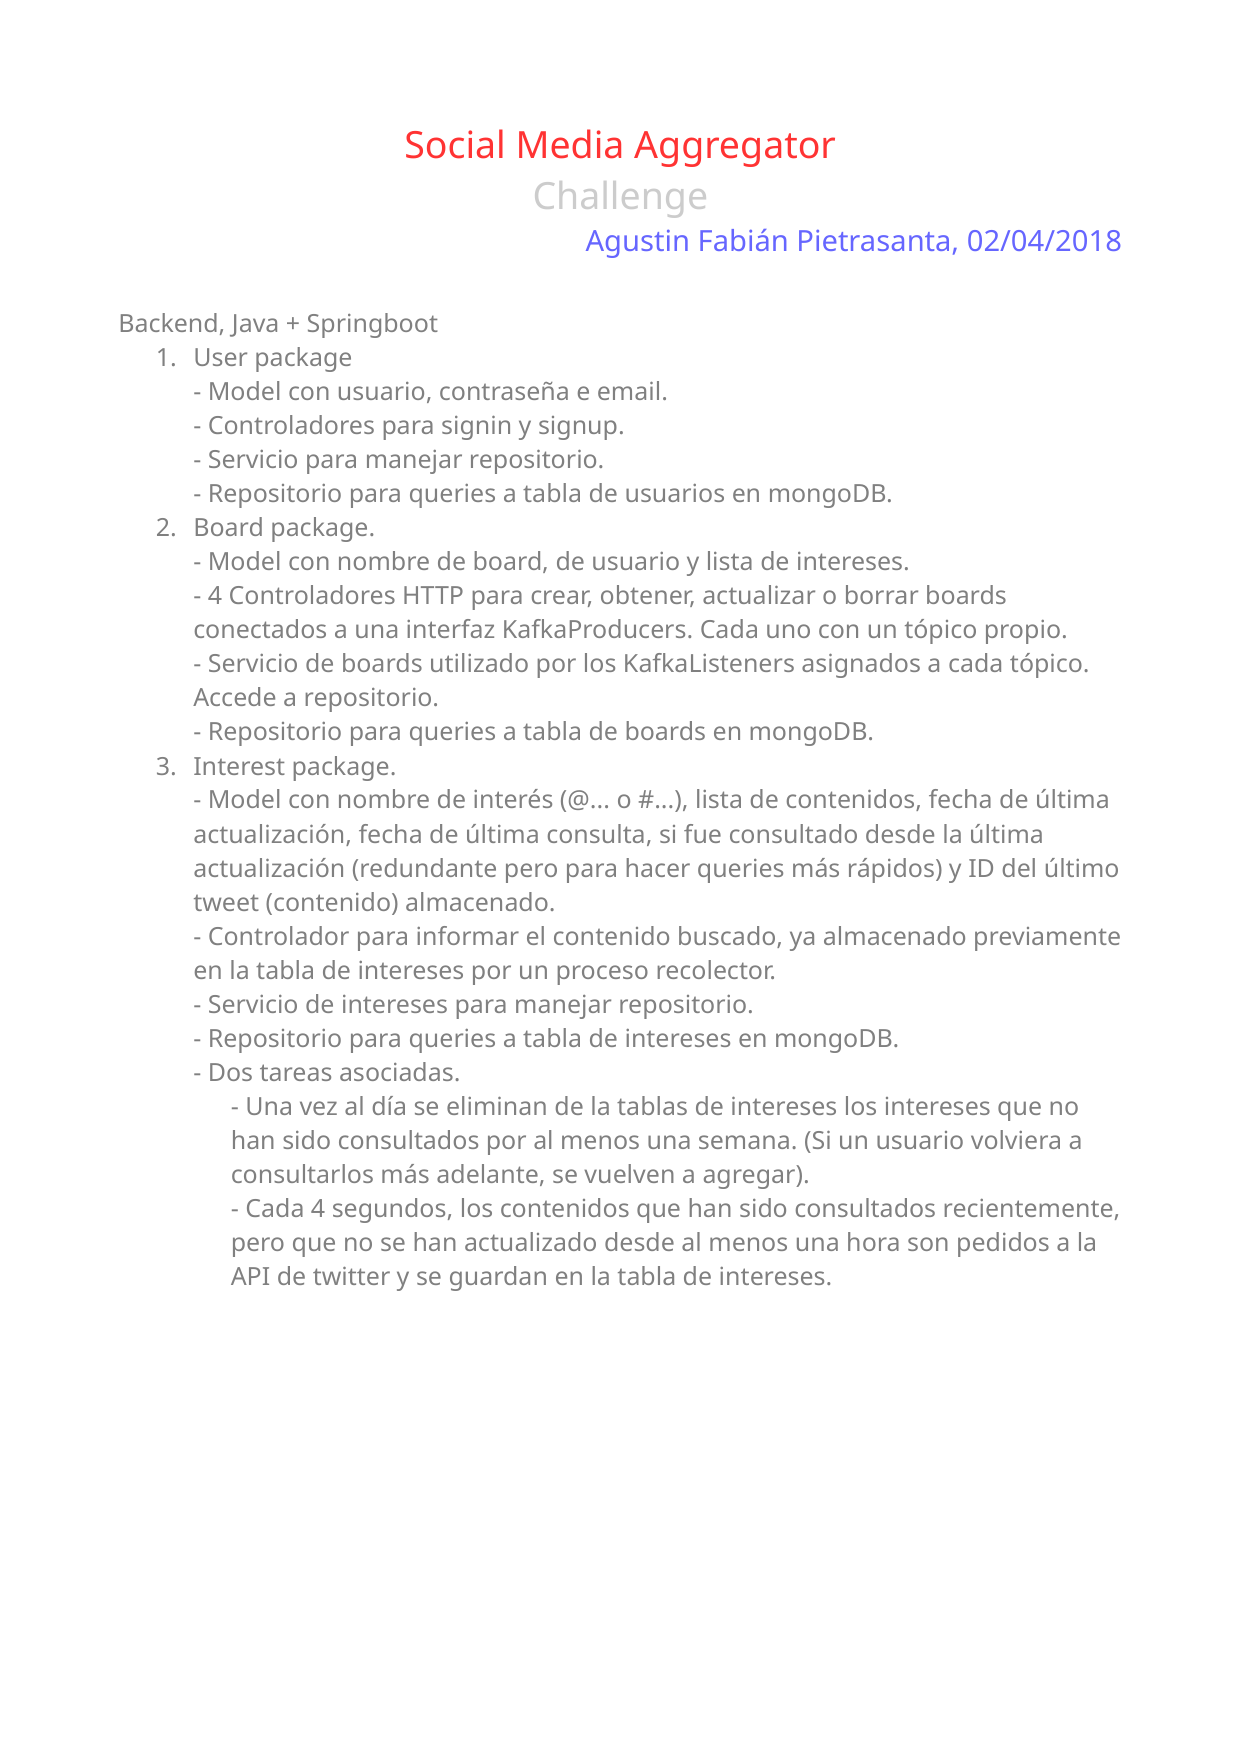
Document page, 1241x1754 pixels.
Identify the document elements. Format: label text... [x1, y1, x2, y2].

list - Repositorio para queries a tabla de intereses en mongoDB. [156, 1021, 1122, 1055]
text Backend, Java + Springboot [118, 305, 1122, 339]
list - Repositorio para queries a tabla de boards en mongoDB. [156, 714, 1122, 748]
list - Model con nombre de board, de usuario y lista de intereses. [156, 544, 1122, 578]
list - Model con usuario, contraseña e email. [156, 373, 1122, 407]
list Interest package. [156, 748, 1122, 782]
list - Una vez al día se eliminan de la tablas de intereses los intereses que no han sido consultados por al menos una semana. (Si un usuario volviera a consultarlos más adelante, se vuelven a agregar). [193, 1089, 1122, 1191]
list - Controlador para informar el contenido buscado, ya almacenado previamente en la tabla de intereses por un proceso recolector. [156, 918, 1122, 987]
text Agustin Fabián Pietrasanta, 02/04/2018 [118, 220, 1122, 260]
list - Servicio de intereses para manejar repositorio. [156, 987, 1122, 1021]
list - Repositorio para queries a tabla de usuarios en mongoDB. [156, 476, 1122, 510]
text Social Media Aggregator [118, 118, 1122, 169]
list - Model con nombre de interés (@... o #...), lista de contenidos, fecha de última actualización, fecha de última consulta, si fue consultado desde la última actualización (redundante pero para hacer queries más rápidos) y ID del último tweet (contenido) almacenado. [156, 782, 1122, 918]
list Board package. [156, 510, 1122, 544]
list User package [156, 339, 1122, 373]
list - Dos tareas asociadas. [156, 1055, 1122, 1089]
text Challenge [118, 169, 1122, 220]
list - 4 Controladores HTTP para crear, obtener, actualizar o borrar boards conectados a una interfaz KafkaProducers. Cada uno con un tópico propio. [156, 578, 1122, 646]
list - Controladores para signin y signup. [156, 407, 1122, 442]
list - Servicio para manejar repositorio. [156, 442, 1122, 476]
list - Servicio de boards utilizado por los KafkaListeners asignados a cada tópico. Accede a repositorio. [156, 646, 1122, 714]
list - Cada 4 segundos, los contenidos que han sido consultados recientemente, pero que no se han actualizado desde al menos una hora son pedidos a la API de twitter y se guardan en la tabla de intereses. [193, 1191, 1122, 1293]
